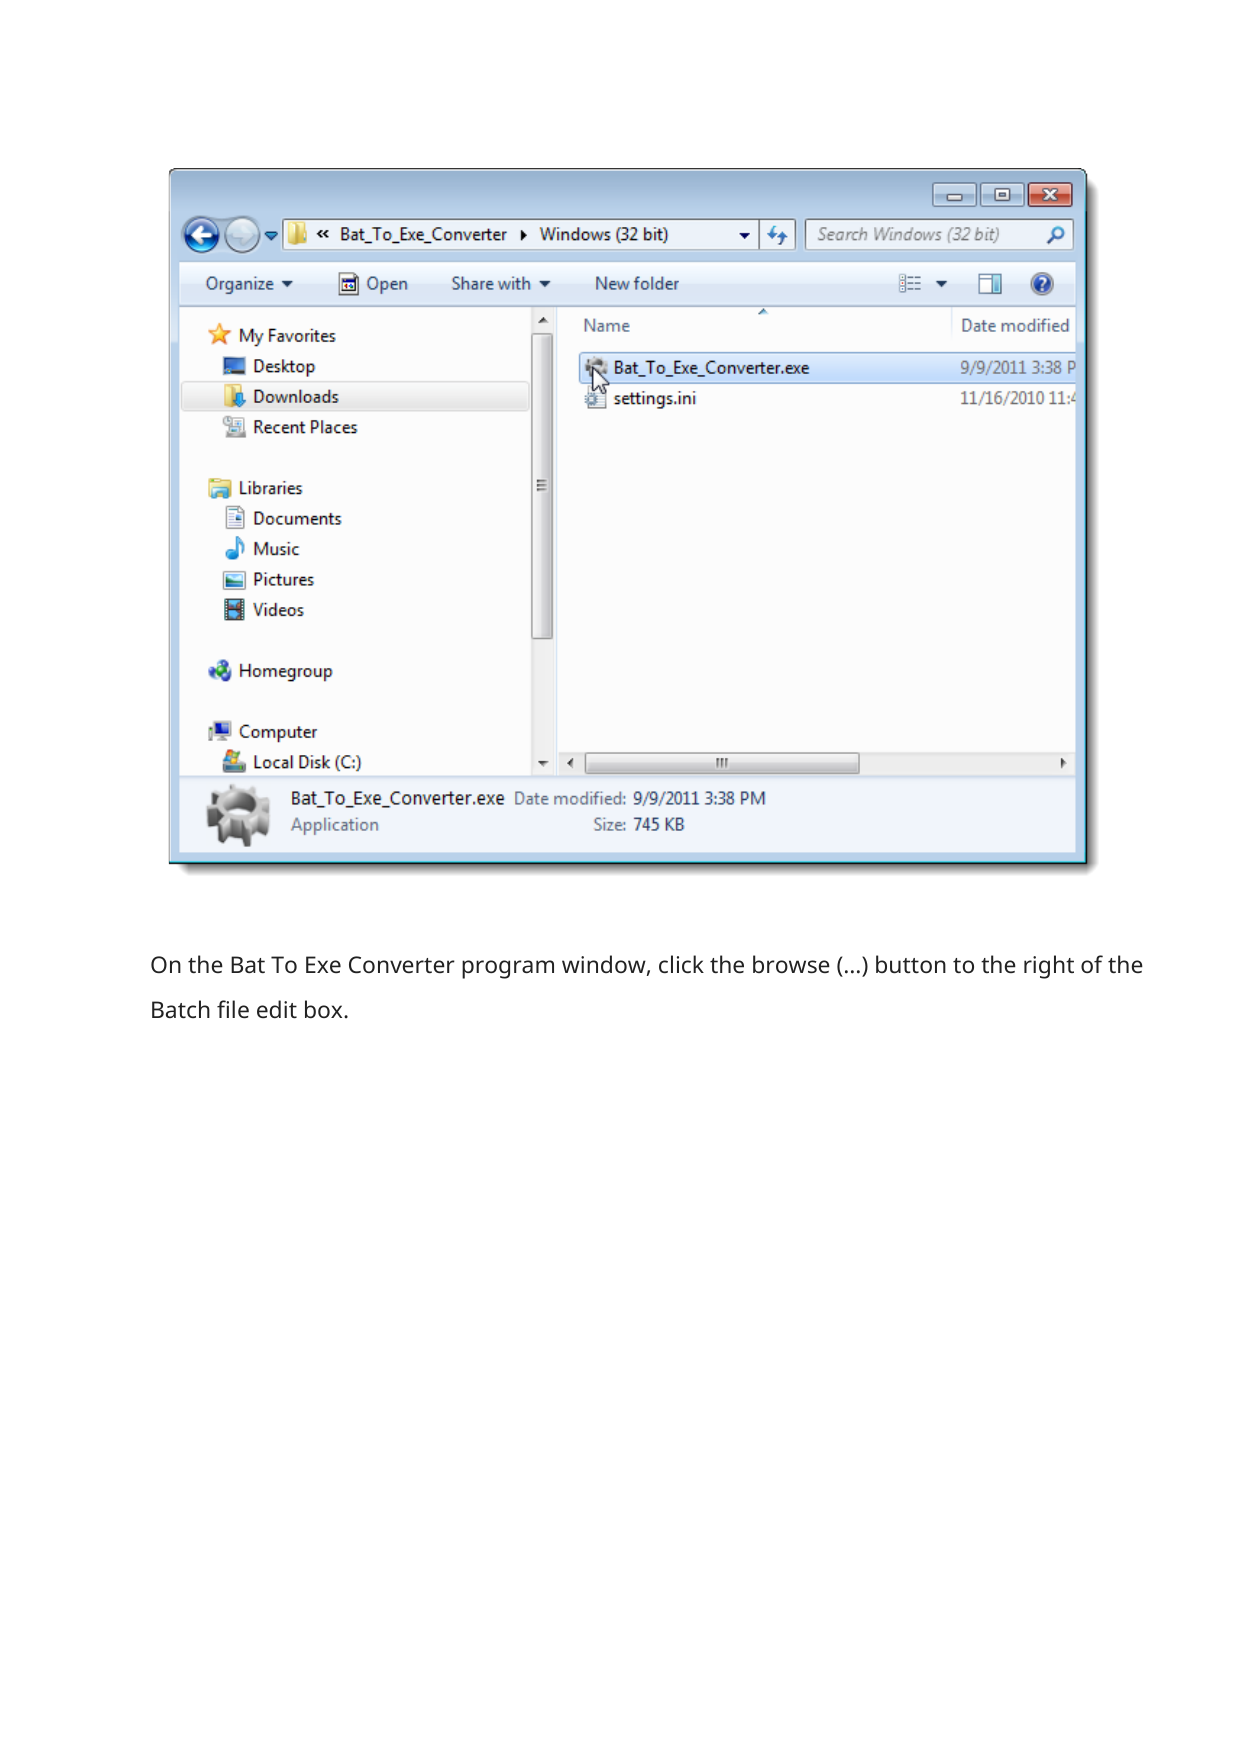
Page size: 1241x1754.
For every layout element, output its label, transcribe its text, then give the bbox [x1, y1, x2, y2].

picture [168, 168, 1109, 886]
text On the Bat To Exe Converter program window, click the browse (…) button to the right of the Batch file edit box. [150, 949, 1168, 1025]
